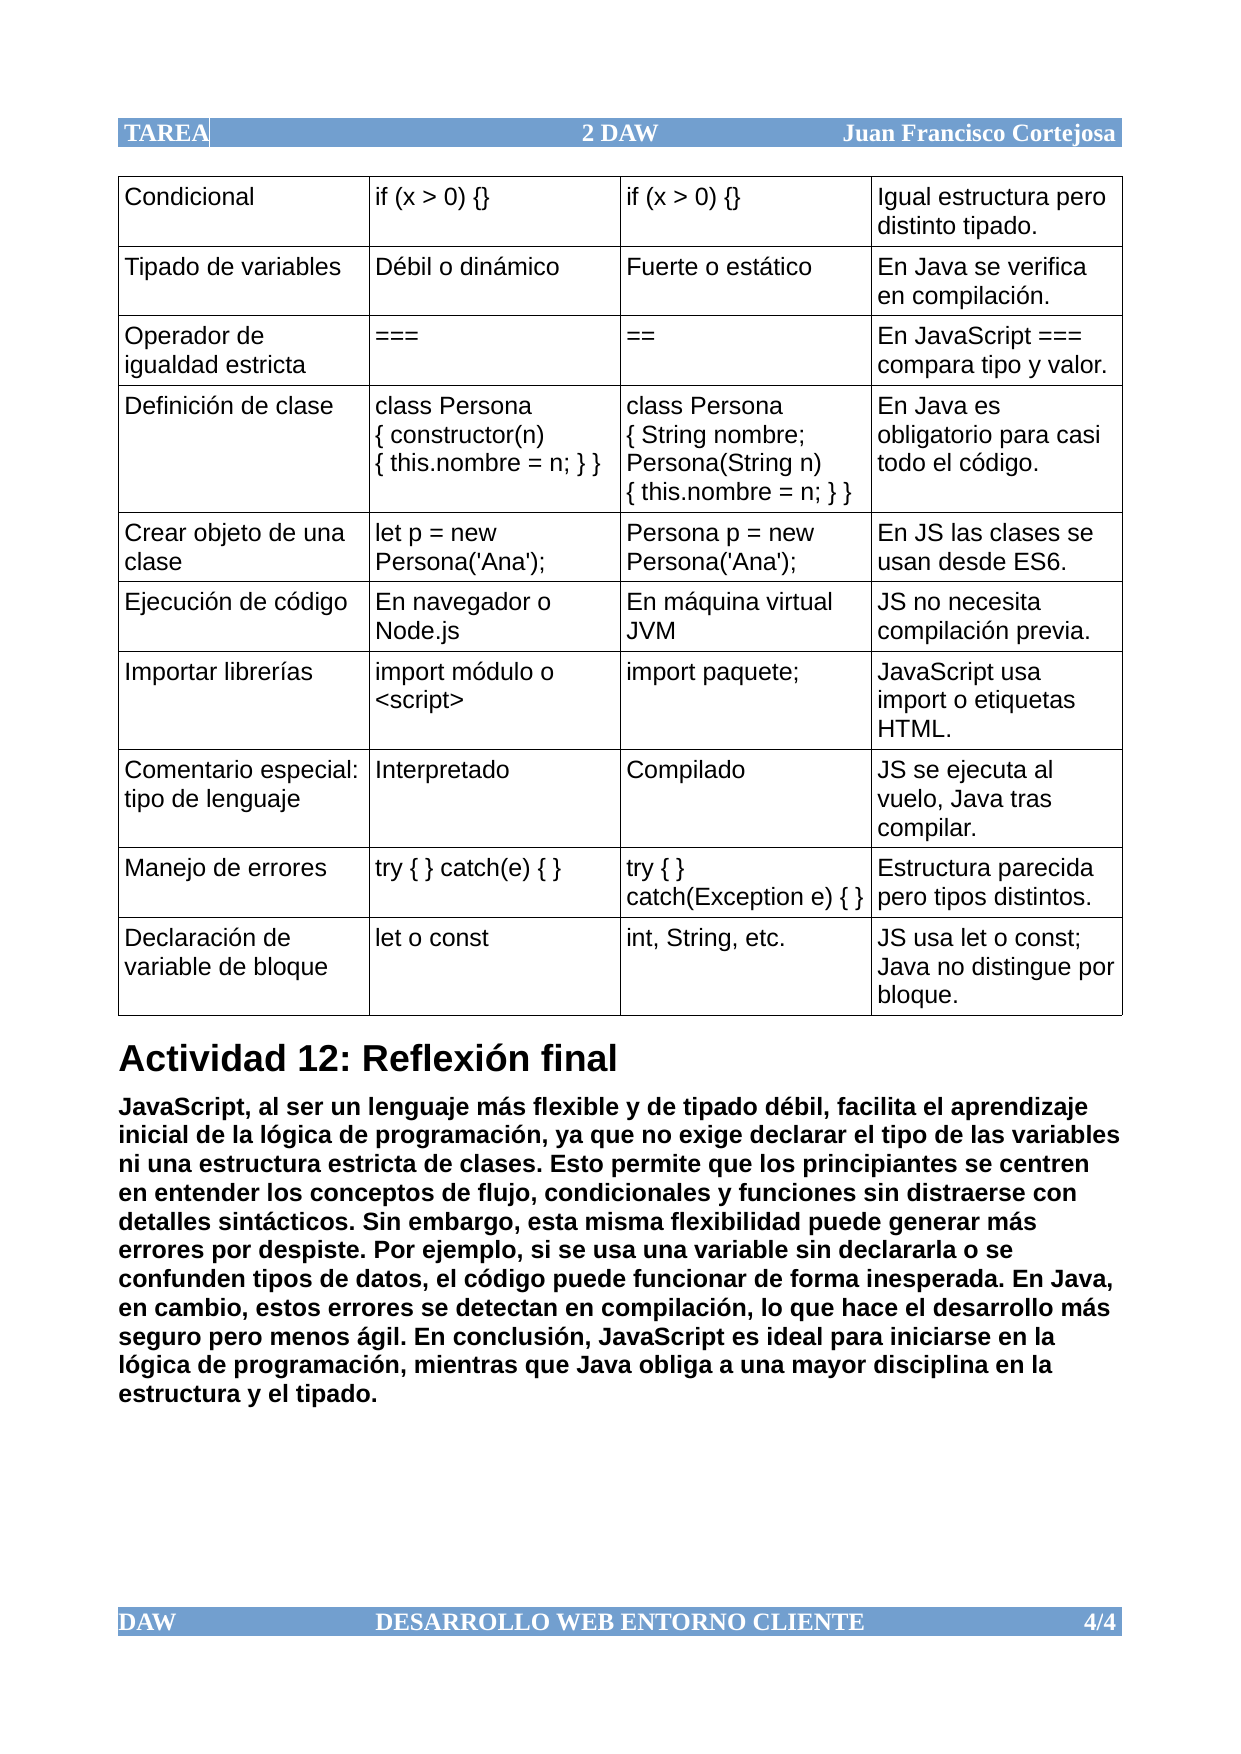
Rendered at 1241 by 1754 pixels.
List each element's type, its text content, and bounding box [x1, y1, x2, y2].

table_cell En JS las clases se usan desde ES6. [872, 513, 1122, 581]
table_cell Igual estructura pero distinto tipado. [872, 177, 1122, 246]
table_cell En máquina virtual JVM [621, 582, 871, 651]
table_cell Declaración de variable de bloque [119, 918, 369, 1015]
table_cell En Java es obligatorio para casi todo el código. [872, 386, 1122, 512]
table_cell let o const [370, 918, 620, 1015]
table_cell class Persona { String nombre; Persona(String n){ this.nombre = n; } } [621, 386, 871, 512]
table_cell JS no necesita compilación previa. [872, 582, 1122, 651]
table_cell try { } catch(e) { } [370, 848, 620, 917]
table_cell Importar librerías [119, 652, 369, 749]
table_cell JS usa let o const; Java no distingue por bloque. [872, 918, 1122, 1015]
table_cell Estructura parecida pero tipos distintos. [872, 848, 1122, 917]
table_cell === [370, 316, 620, 385]
table_cell Definición de clase [119, 386, 369, 512]
table_cell class Persona { constructor(n){ this.nombre = n; } } [370, 386, 620, 512]
table_cell == [621, 316, 871, 385]
table_cell import paquete; [621, 652, 871, 749]
table_cell En JavaScript === compara tipo y valor. [872, 316, 1122, 385]
table_cell import módulo o <script> [370, 652, 620, 749]
table_cell if (x > 0) {} [370, 177, 620, 246]
table_cell Condicional [119, 177, 369, 246]
table_cell Tipado de variables [119, 247, 369, 315]
table_cell Interpretado [370, 750, 620, 847]
table_cell En Java se verifica en compilación. [872, 247, 1122, 315]
subtitle Actividad 12: Reflexión final [118, 1036, 1122, 1079]
table_cell Persona p = new Persona('Ana'); [621, 513, 871, 581]
table_cell Manejo de errores [119, 848, 369, 917]
table_cell Ejecución de código [119, 582, 369, 651]
table_cell try { } catch(Exception e) { } [621, 848, 871, 917]
table_cell Compilado [621, 750, 871, 847]
table_cell let p = new Persona('Ana'); [370, 513, 620, 581]
table_cell Fuerte o estático [621, 247, 871, 315]
table_cell Comentario especial: tipo de lenguaje [119, 750, 369, 847]
table_cell Débil o dinámico [370, 247, 620, 315]
table_cell Operador de igualdad estricta [119, 316, 369, 385]
table_cell int, String, etc. [621, 918, 871, 1015]
table_cell JavaScript usa import o etiquetas HTML. [872, 652, 1122, 749]
table_cell JS se ejecuta al vuelo, Java tras compilar. [872, 750, 1122, 847]
table_cell En navegador o Node.js [370, 582, 620, 651]
table_cell Crear objeto de una clase [119, 513, 369, 581]
text JavaScript, al ser un lenguaje más flexible y de tipado débil, facilita el aprendizaje inicial de la lógica de programación, ya que no exige declarar el tipo de las variables ni una estructura estricta de clases. Esto permite que los principiantes se centren en entender los conceptos de flujo, condicionales y funciones sin distraerse con detalles sintácticos. Sin embargo, esta misma flexibilidad puede generar más errores por despiste. Por ejemplo, si se usa una variable sin declararla o se confunden tipos de datos, el código puede funcionar de forma inesperada. En Java, en cambio, estos errores se detectan en compilación, lo que hace el desarrollo más seguro pero menos ágil. En conclusión, JavaScript es ideal para iniciarse en la lógica de programación, mientras que Java obliga a una mayor disciplina en la estructura y el tipado. [118, 1091, 1122, 1408]
table_cell if (x > 0) {} [621, 177, 871, 246]
